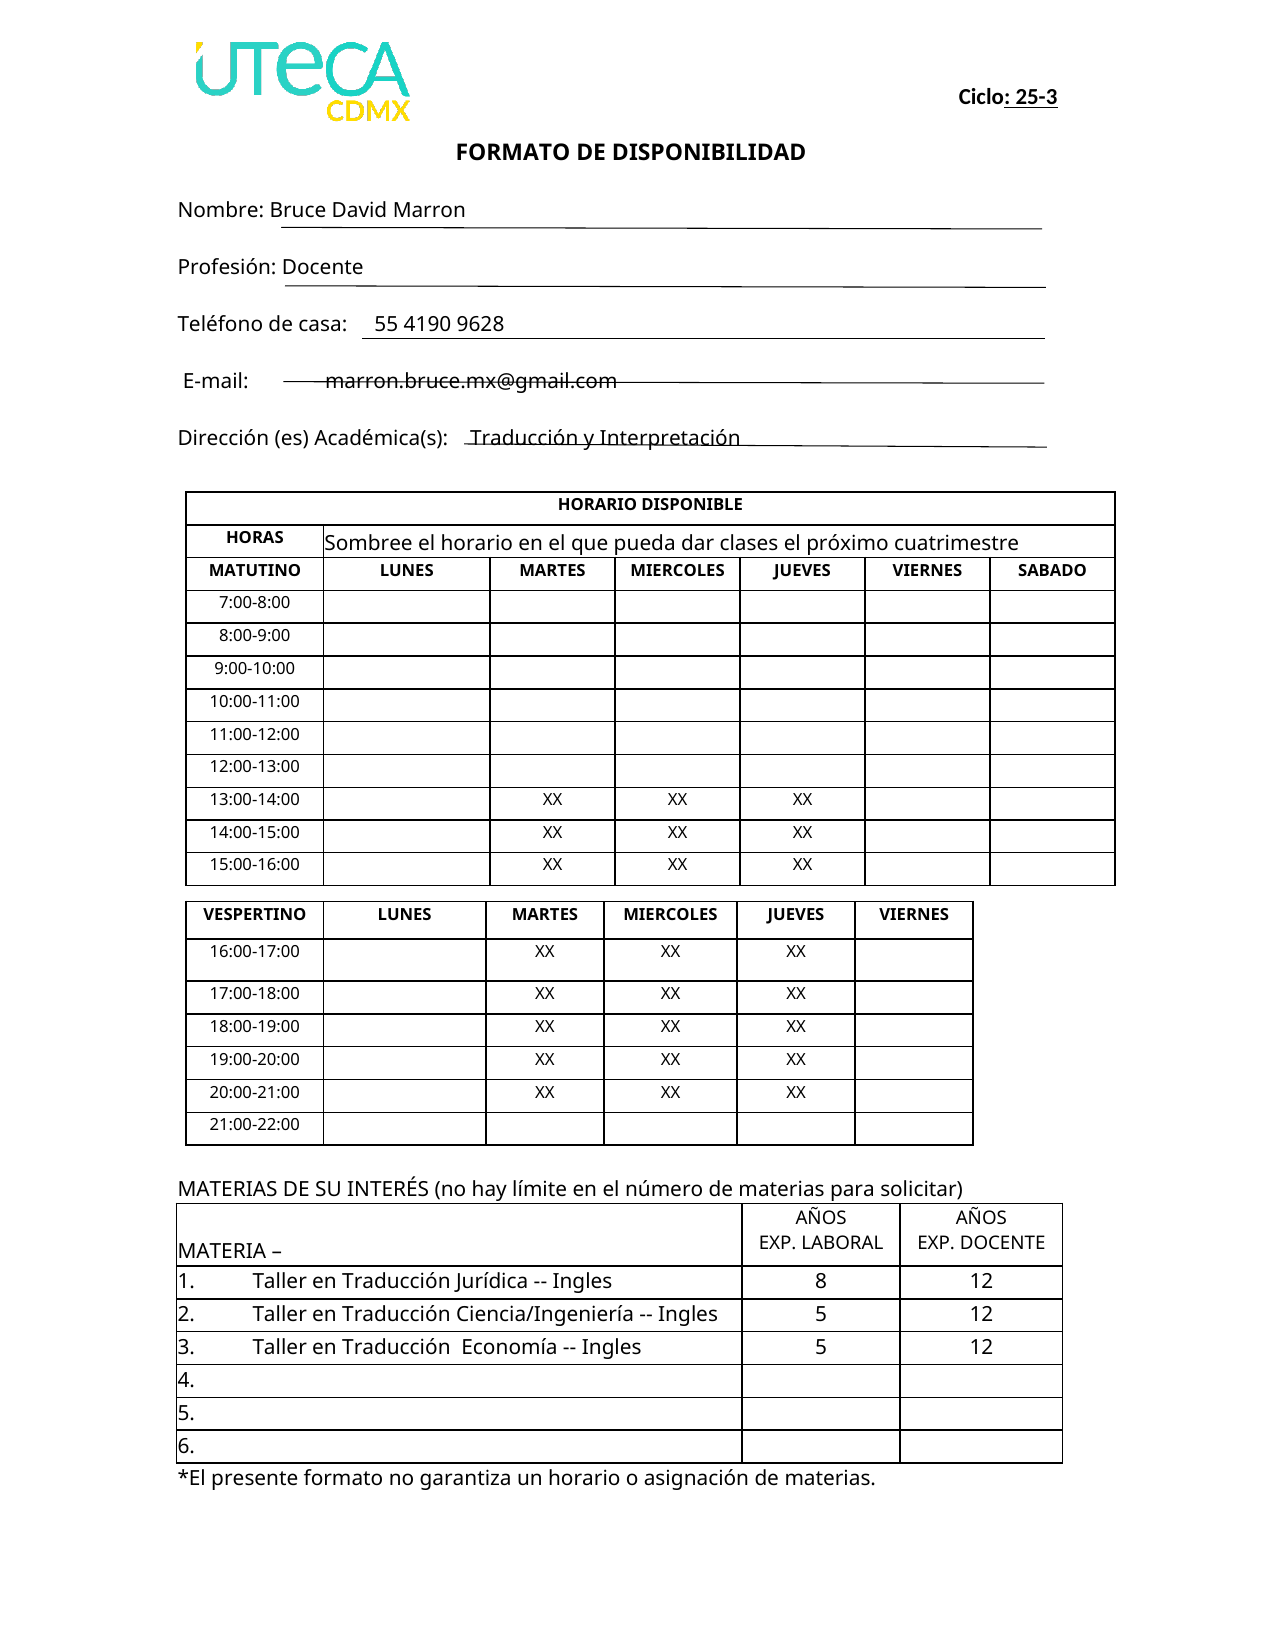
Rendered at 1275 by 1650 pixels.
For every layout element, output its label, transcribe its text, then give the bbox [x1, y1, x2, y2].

table_cell XX [605, 982, 736, 1013]
table_cell [743, 1431, 899, 1462]
table_cell [324, 940, 485, 980]
table_cell [856, 982, 972, 1013]
table_cell XX [487, 982, 603, 1013]
table_cell 15:00-16:00 [187, 853, 323, 885]
table_cell [991, 788, 1114, 819]
text E-mail: marron.bruce.mx@gmail.com [177, 366, 1181, 394]
table_cell [491, 624, 614, 655]
table_cell XX [741, 788, 864, 819]
table_cell [324, 624, 489, 655]
table_cell [856, 1047, 972, 1079]
table_cell 5 [743, 1300, 899, 1331]
table_cell XX [491, 821, 614, 852]
table_cell [991, 591, 1114, 622]
table_cell [901, 1365, 1062, 1396]
table_cell XX [605, 1080, 736, 1111]
table_cell [180, 1374, 185, 1382]
table_cell XX [487, 940, 603, 980]
table_cell 7:00-8:00 [187, 591, 323, 622]
table_cell [177, 1431, 741, 1462]
table_cell 13:00-14:00 [187, 788, 323, 819]
text Teléfono de casa: 55 4190 9628 [177, 309, 1181, 338]
table_cell [616, 624, 739, 655]
table_cell 12:00-13:00 [187, 755, 323, 786]
table_cell [324, 788, 489, 819]
table_cell [324, 722, 489, 753]
table_header LUNES [324, 902, 485, 938]
table_header VIERNES [856, 902, 972, 938]
table_cell [177, 1365, 741, 1396]
table_cell [741, 755, 864, 786]
table_cell 21:00-22:00 [187, 1113, 323, 1144]
table_cell [491, 690, 614, 721]
table_cell XX [491, 853, 614, 885]
table_cell MARTES [491, 558, 614, 589]
table_cell XX [605, 1047, 736, 1079]
table_cell MIERCOLES [616, 558, 739, 589]
table_cell MATUTINO [187, 558, 323, 589]
table_cell 19:00-20:00 [187, 1047, 323, 1079]
table_cell 20:00-21:00 [187, 1080, 323, 1111]
table_cell XX [738, 1080, 854, 1111]
table_cell [324, 690, 489, 721]
table_cell [866, 853, 989, 885]
text Nombre: Bruce David Marron [177, 195, 1181, 224]
table_cell [866, 722, 989, 753]
table_header MARTES [487, 902, 603, 938]
table_cell Taller en Traducción Jurídica -- Ingles [177, 1267, 741, 1298]
table_cell [866, 657, 989, 688]
table_cell [177, 1398, 741, 1429]
table_cell [991, 690, 1114, 721]
table_cell [324, 821, 489, 852]
table_cell [605, 1113, 736, 1144]
text Dirección (es) Académica(s): Traducción y Interpretación [177, 423, 1181, 451]
table_cell XX [616, 853, 739, 885]
table_cell [324, 982, 485, 1013]
table_cell [991, 624, 1114, 655]
table_cell 14:00-15:00 [187, 821, 323, 852]
picture [182, 29, 418, 130]
table_cell [856, 1113, 972, 1144]
table_cell XX [487, 1047, 603, 1079]
table_cell [741, 722, 864, 753]
table_cell [866, 624, 989, 655]
table_cell [741, 657, 864, 688]
table_cell 9:00-10:00 [187, 657, 323, 688]
table_cell [901, 1398, 1062, 1429]
table_cell [324, 657, 489, 688]
table_cell 12 [901, 1332, 1062, 1363]
table_cell [866, 788, 989, 819]
text FORMATO DE DISPONIBILIDAD [177, 136, 1181, 167]
table_cell [324, 853, 489, 885]
text MATERIAS DE SU INTERÉS (no hay límite en el número de materias para solicitar) [177, 1174, 1181, 1203]
table_cell 10:00-11:00 [187, 690, 323, 721]
table_cell [487, 1113, 603, 1144]
table_cell [901, 1431, 1062, 1462]
table_cell XX [741, 853, 864, 885]
table_cell [491, 755, 614, 786]
table_cell 5 [743, 1332, 899, 1363]
table_cell [324, 755, 489, 786]
table_cell [991, 755, 1114, 786]
table_cell XX [487, 1015, 603, 1046]
table_cell SABADO [991, 558, 1114, 589]
table_cell 17:00-18:00 [187, 982, 323, 1013]
table_cell [324, 1080, 485, 1111]
text Ciclo: 25-3 [907, 82, 1108, 111]
table_cell [324, 1113, 485, 1144]
table_cell 18:00-19:00 [187, 1015, 323, 1046]
table_cell [743, 1365, 899, 1396]
table_cell [616, 591, 739, 622]
table_cell [491, 591, 614, 622]
table_cell XX [487, 1080, 603, 1111]
table_header MATERIA – [177, 1204, 741, 1265]
table_cell XX [738, 982, 854, 1013]
table_cell JUEVES [741, 558, 864, 589]
table_header AÑOS EXP. LABORAL [743, 1204, 899, 1265]
table_cell 8:00-9:00 [187, 624, 323, 655]
table_cell [491, 657, 614, 688]
table_header MIERCOLES [605, 902, 736, 938]
text *El presente formato no garantiza un horario o asignación de materias. [177, 1463, 1181, 1492]
table_cell 16:00-17:00 [187, 940, 323, 980]
table_cell [741, 591, 864, 622]
table_cell VIERNES [866, 558, 989, 589]
table_cell [491, 722, 614, 753]
table_cell XX [616, 821, 739, 852]
table_header VESPERTINO [187, 902, 323, 938]
table_cell [866, 591, 989, 622]
table_cell XX [605, 1015, 736, 1046]
table_cell [616, 690, 739, 721]
table_cell [741, 624, 864, 655]
table_cell [738, 1113, 854, 1144]
table_cell [866, 690, 989, 721]
table_cell [866, 821, 989, 852]
table_cell XX [491, 788, 614, 819]
table_header JUEVES [738, 902, 854, 938]
table_cell [324, 1015, 485, 1046]
table_cell XX [738, 1047, 854, 1079]
table_cell XX [738, 1015, 854, 1046]
table_cell [991, 853, 1114, 885]
table_cell [616, 722, 739, 753]
table_cell LUNES [324, 558, 489, 589]
table_cell XX [605, 940, 736, 980]
table_cell [856, 1015, 972, 1046]
table_cell 11:00-12:00 [187, 722, 323, 753]
table_cell 12 [901, 1267, 1062, 1298]
table_cell [616, 657, 739, 688]
table_cell [741, 690, 864, 721]
table_cell [991, 821, 1114, 852]
table_cell 12 [901, 1300, 1062, 1331]
table_cell [743, 1398, 899, 1429]
table_cell [324, 591, 489, 622]
table_cell [991, 657, 1114, 688]
table_cell Taller en Traducción Economía -- Ingles [177, 1332, 741, 1363]
table_cell Sombree el horario en el que pueda dar clases el próximo cuatrimestre [324, 526, 1114, 557]
table_cell [856, 1080, 972, 1111]
table_cell XX [616, 788, 739, 819]
table_cell HORAS [187, 526, 323, 557]
table_cell [866, 755, 989, 786]
table_cell [616, 755, 739, 786]
text Profesión: Docente [177, 252, 1181, 281]
table_cell 8 [743, 1267, 899, 1298]
table_cell XX [741, 821, 864, 852]
table_cell [991, 722, 1114, 753]
table_cell XX [738, 940, 854, 980]
table_cell Taller en Traducción Ciencia/Ingeniería -- Ingles [177, 1300, 741, 1331]
table_header AÑOS EXP. DOCENTE [901, 1204, 1062, 1265]
table_cell [324, 1047, 485, 1079]
table_header HORARIO DISPONIBLE [187, 493, 1114, 524]
table_cell [856, 940, 972, 980]
